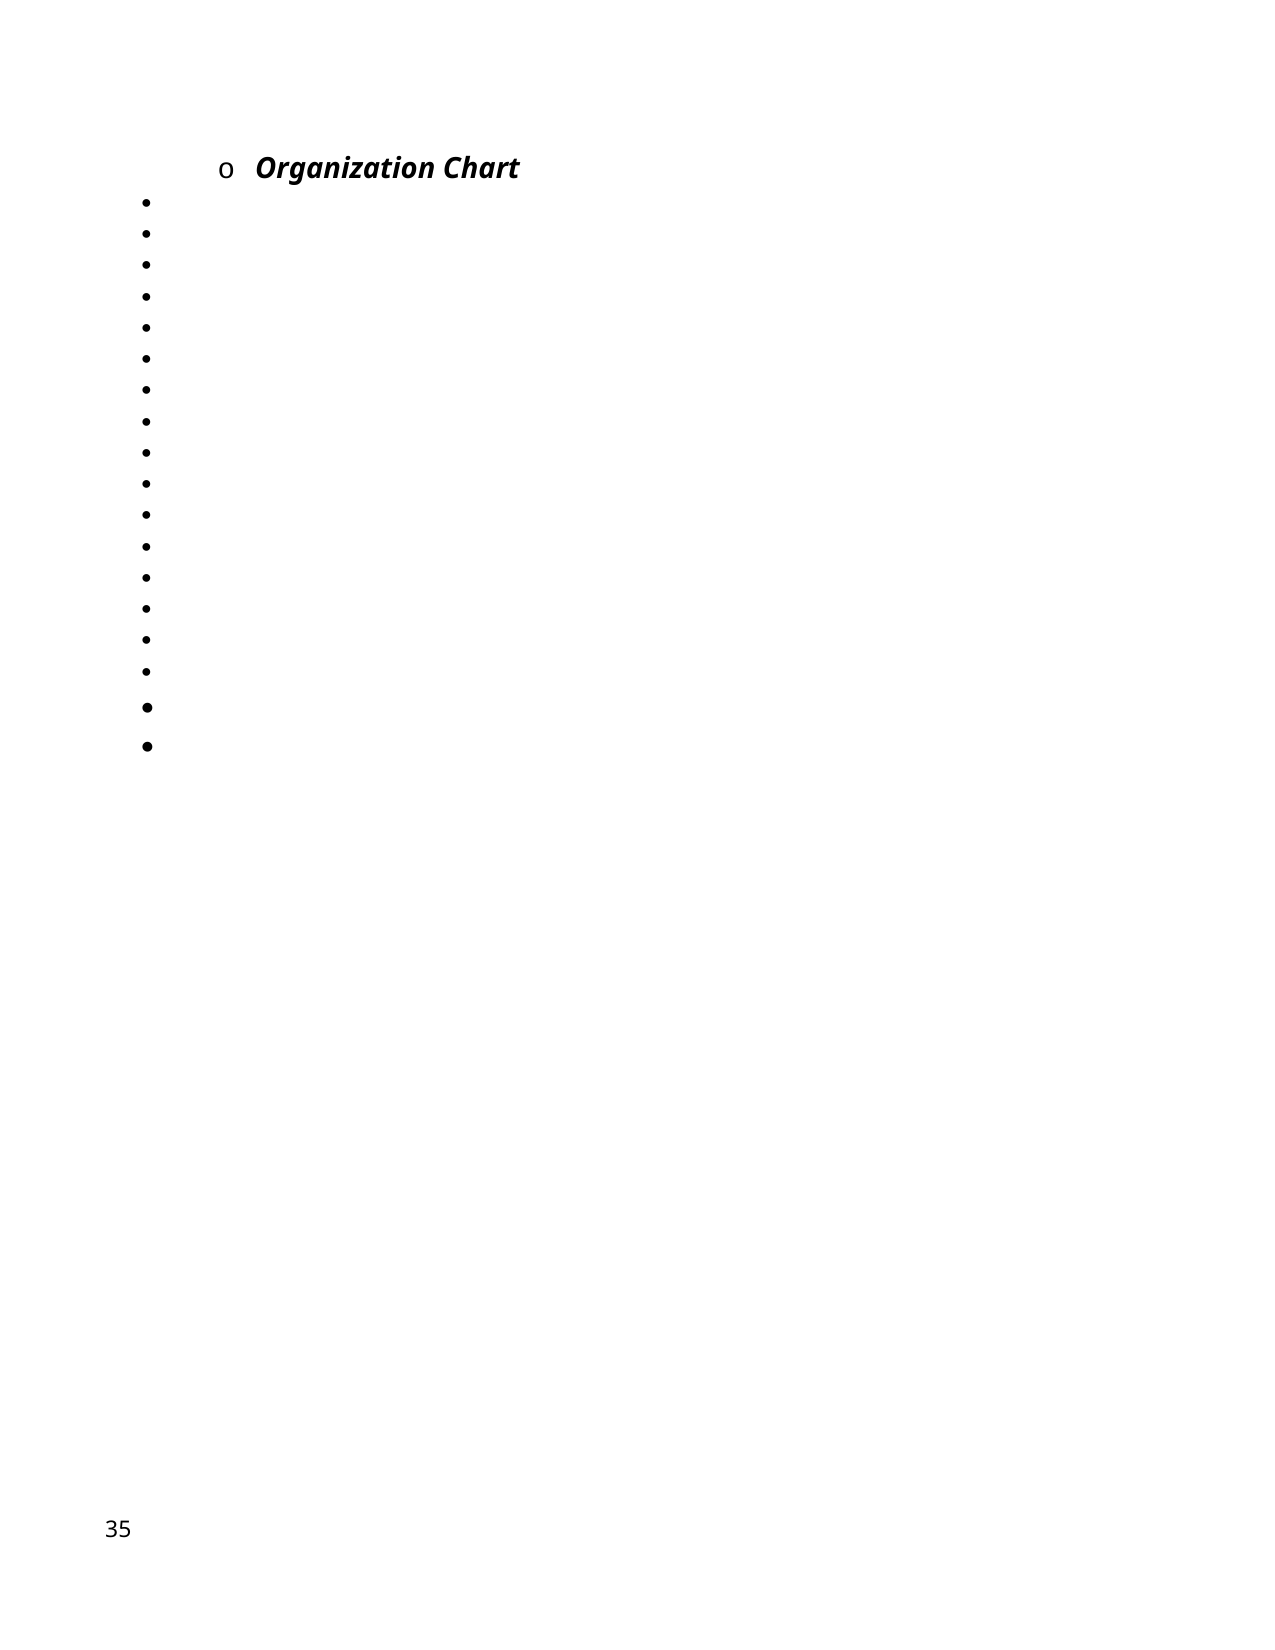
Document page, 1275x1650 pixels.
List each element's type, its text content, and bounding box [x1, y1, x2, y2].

subtitle Organization Chart [217, 147, 1170, 187]
